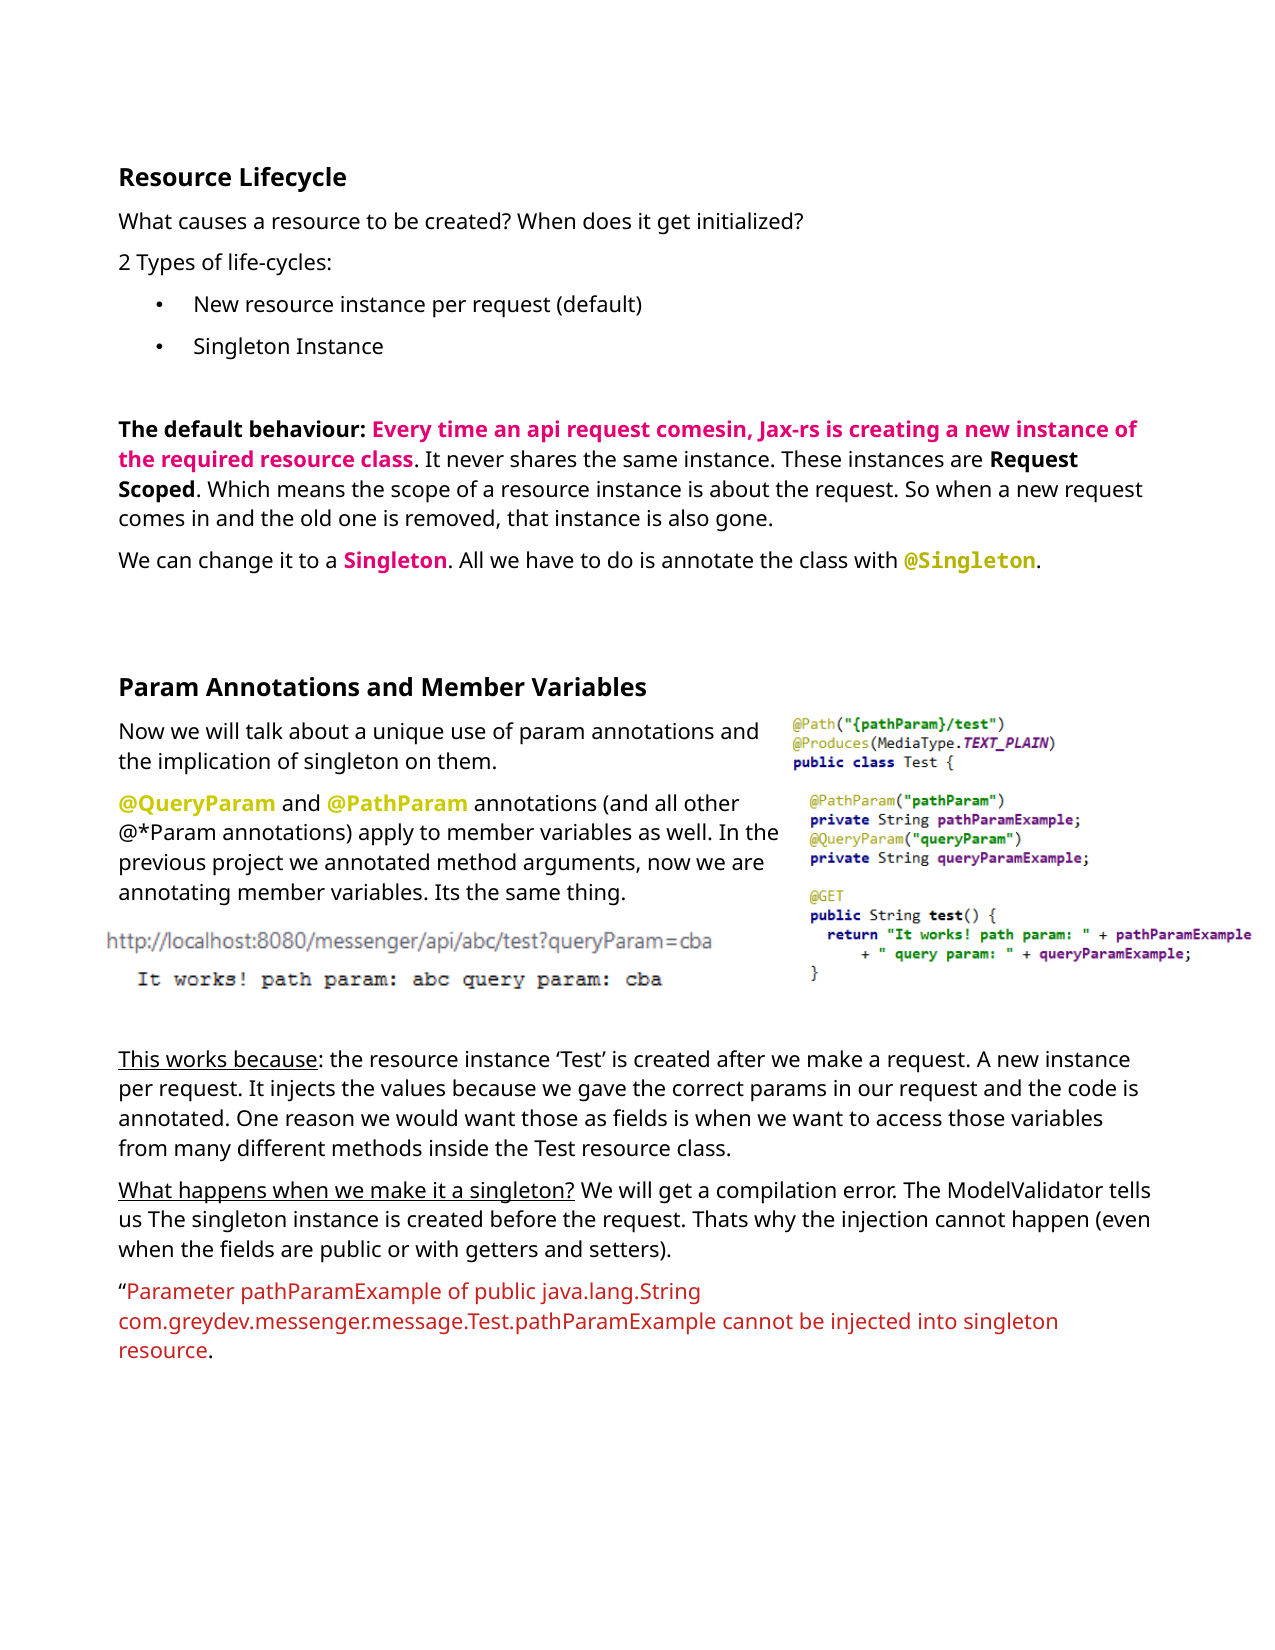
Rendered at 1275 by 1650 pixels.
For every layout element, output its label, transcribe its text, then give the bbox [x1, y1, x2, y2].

text @QueryParam and @PathParam annotations (and all other @*Param annotations) apply to member variables as well. In the previous project we annotated method arguments, now we are annotating member variables. Its the same thing. [118, 787, 791, 907]
text “Parameter pathParamExample of public java.lang.String com.greydev.messenger.message.Test.pathParamExample cannot be injected into singleton resource. [118, 1276, 1157, 1365]
picture [132, 966, 668, 994]
text Resource Lifecycle [118, 160, 1157, 194]
text What happens when we make it a singleton? We will get a compilation error. The ModelValidator tells us The singleton instance is created before the request. Thats why the injection cannot happen (even when the fields are public or with getters and setters). [118, 1174, 1157, 1264]
text Param Annotations and Member Variables [118, 670, 1157, 704]
text What causes a resource to be created? When does it get initialized? [118, 206, 1157, 236]
text Now we will talk about a unique use of param annotations and the implication of singleton on them. [118, 716, 791, 776]
text We can change it to a Singleton. All we have to do is annotate the class with @Singleton. [118, 545, 1157, 575]
text 2 Types of life-cycles: [118, 247, 1157, 277]
text This works because: the resource instance ‘Test’ is created after we make a request. A new instance per request. It injects the values because we gave the correct params in our request and the code is annotated. One reason we would want those as fields is when we want to access those variables from many different methods inside the Test resource class. [118, 1043, 1157, 1163]
list Singleton Instance [156, 331, 1157, 361]
picture [97, 922, 718, 960]
picture [791, 714, 1256, 984]
list New resource instance per request (default) [156, 289, 1157, 319]
text The default behaviour: Every time an api request comesin, Jax-rs is creating a new instance of the required resource class. It never shares the same instance. These instances are Request Scoped. Which means the scope of a resource instance is about the request. So when a new request comes in and the old one is removed, that instance is also gone. [118, 414, 1157, 533]
